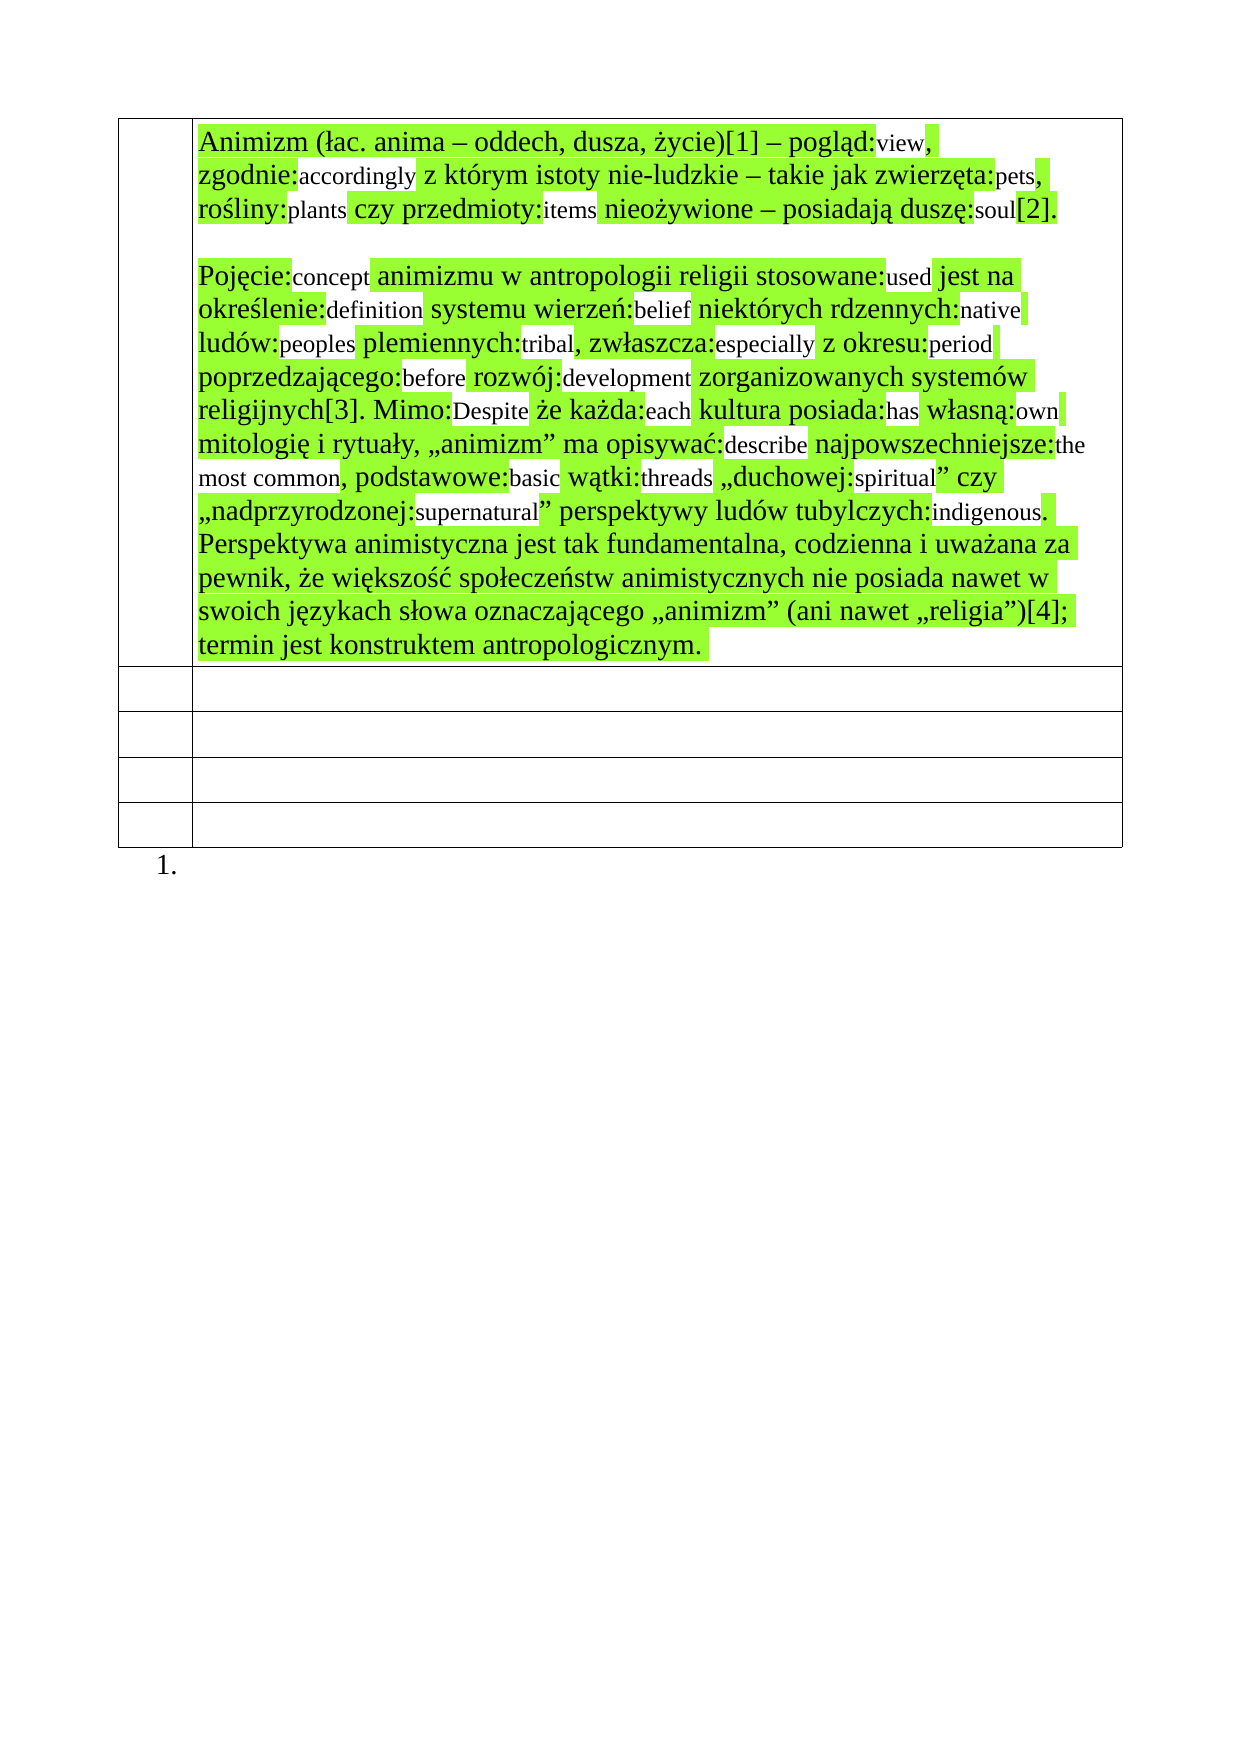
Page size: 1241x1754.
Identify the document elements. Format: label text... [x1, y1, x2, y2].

table_cell [193, 712, 1122, 757]
table_cell [119, 803, 192, 847]
table_cell [119, 667, 192, 711]
table_cell [119, 758, 192, 802]
table_cell [193, 758, 1122, 802]
table_header Animizm (łac. anima – oddech, dusza, życie)[1] – pogląd:view, zgodnie:accordingly z którym istoty nie-ludzkie – takie jak zwierzęta:pets, rośliny:plants czy przedmioty:items nieożywione – posiadają duszę:soul[2]. Pojęcie:concept animizmu w antropologii religii stosowane:used jest na określenie:definition systemu wierzeń:belief niektórych rdzennych:native ludów:peoples plemiennych:tribal, zwłaszcza:especially z okresu:period poprzedzającego:before rozwój:development zorganizowanych systemów religijnych[3]. Mimo:Despite że każda:each kultura posiada:has własną:own mitologię i rytuały, „animizm” ma opisywać:describe najpowszechniejsze:the most common, podstawowe:basic wątki:threads „duchowej:spiritual” czy „nadprzyrodzonej:supernatural” perspektywy ludów tubylczych:indigenous. Perspektywa animistyczna jest tak fundamentalna, codzienna i uważana za pewnik, że większość społeczeństw animistycznych nie posiada nawet w swoich językach słowa oznaczającego „animizm” (ani nawet „religia”)[4]; termin jest konstruktem antropologicznym. [193, 119, 1122, 666]
table_cell [193, 803, 1122, 847]
table_cell [193, 667, 1122, 711]
table_header [119, 119, 192, 666]
table_cell [119, 712, 192, 757]
